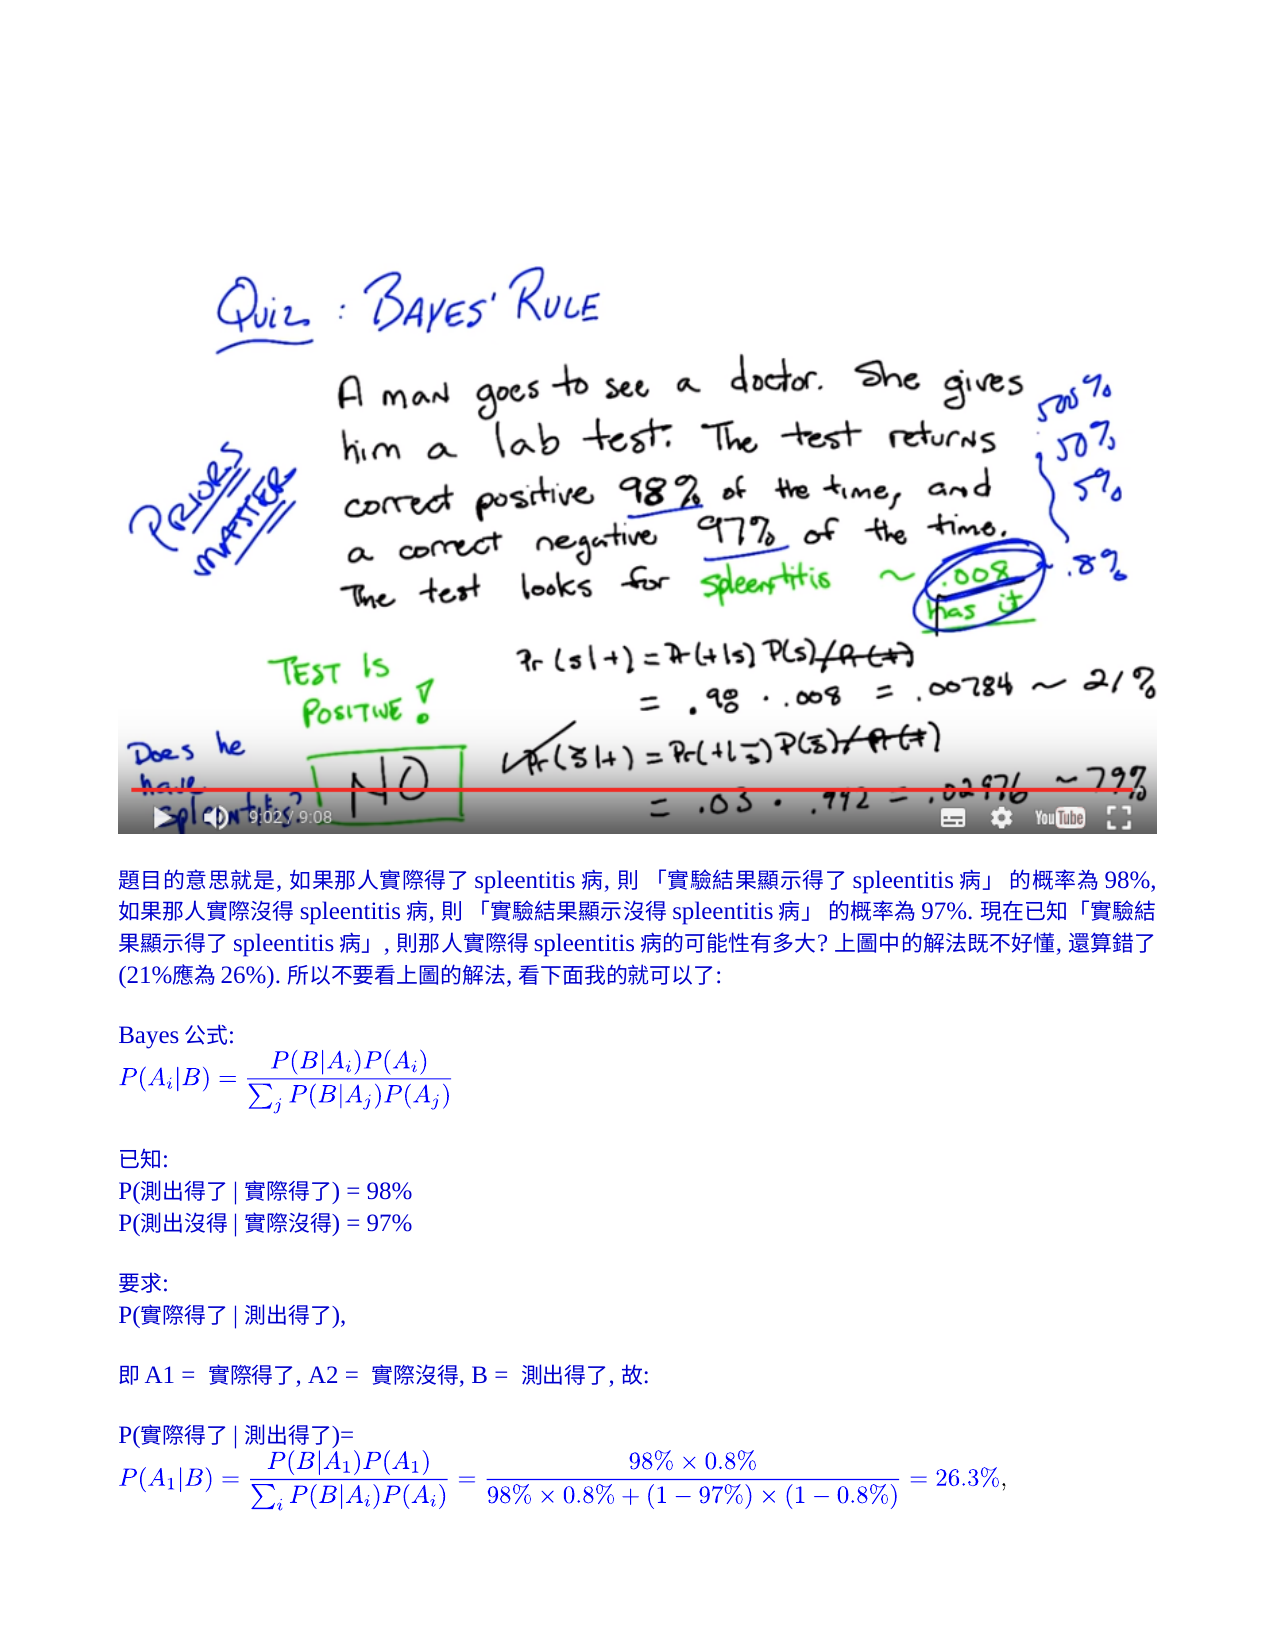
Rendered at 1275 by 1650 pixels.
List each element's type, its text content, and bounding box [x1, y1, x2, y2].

text 已知: [118, 1142, 1157, 1174]
text P(實際得了 | 測出得了)= [118, 1418, 1157, 1450]
text P(測出得了 | 實際得了) = 98% [118, 1174, 1157, 1206]
picture [118, 261, 1157, 834]
text P(測出沒得 | 實際沒得) = 97% [118, 1206, 1157, 1237]
text 題目的意思就是, 如果那人實際得了spleentitis病, 則 「實驗結果顯示得了spleentitis病」 的概率為98%, 如果那人實際沒得spleentitis病, 則 「實驗結果顯示沒得spleentitis病」 的概率為97%. 現在已知「實驗結果顯示得了spleentitis病」, 則那人實際得spleentitis病的可能性有多大? 上圖中的解法既不好懂, 還算錯了(21%應為26%). 所以不要看上圖的解法, 看下面我的就可以了: [118, 863, 1157, 989]
text 即A1 = 實際得了, A2 = 實際沒得, B = 測出得了, 故: [118, 1358, 1157, 1390]
text Bayes公式: [118, 1018, 1157, 1050]
text 要求: [118, 1266, 1157, 1298]
text P(實際得了 | 測出得了), [118, 1298, 1157, 1329]
